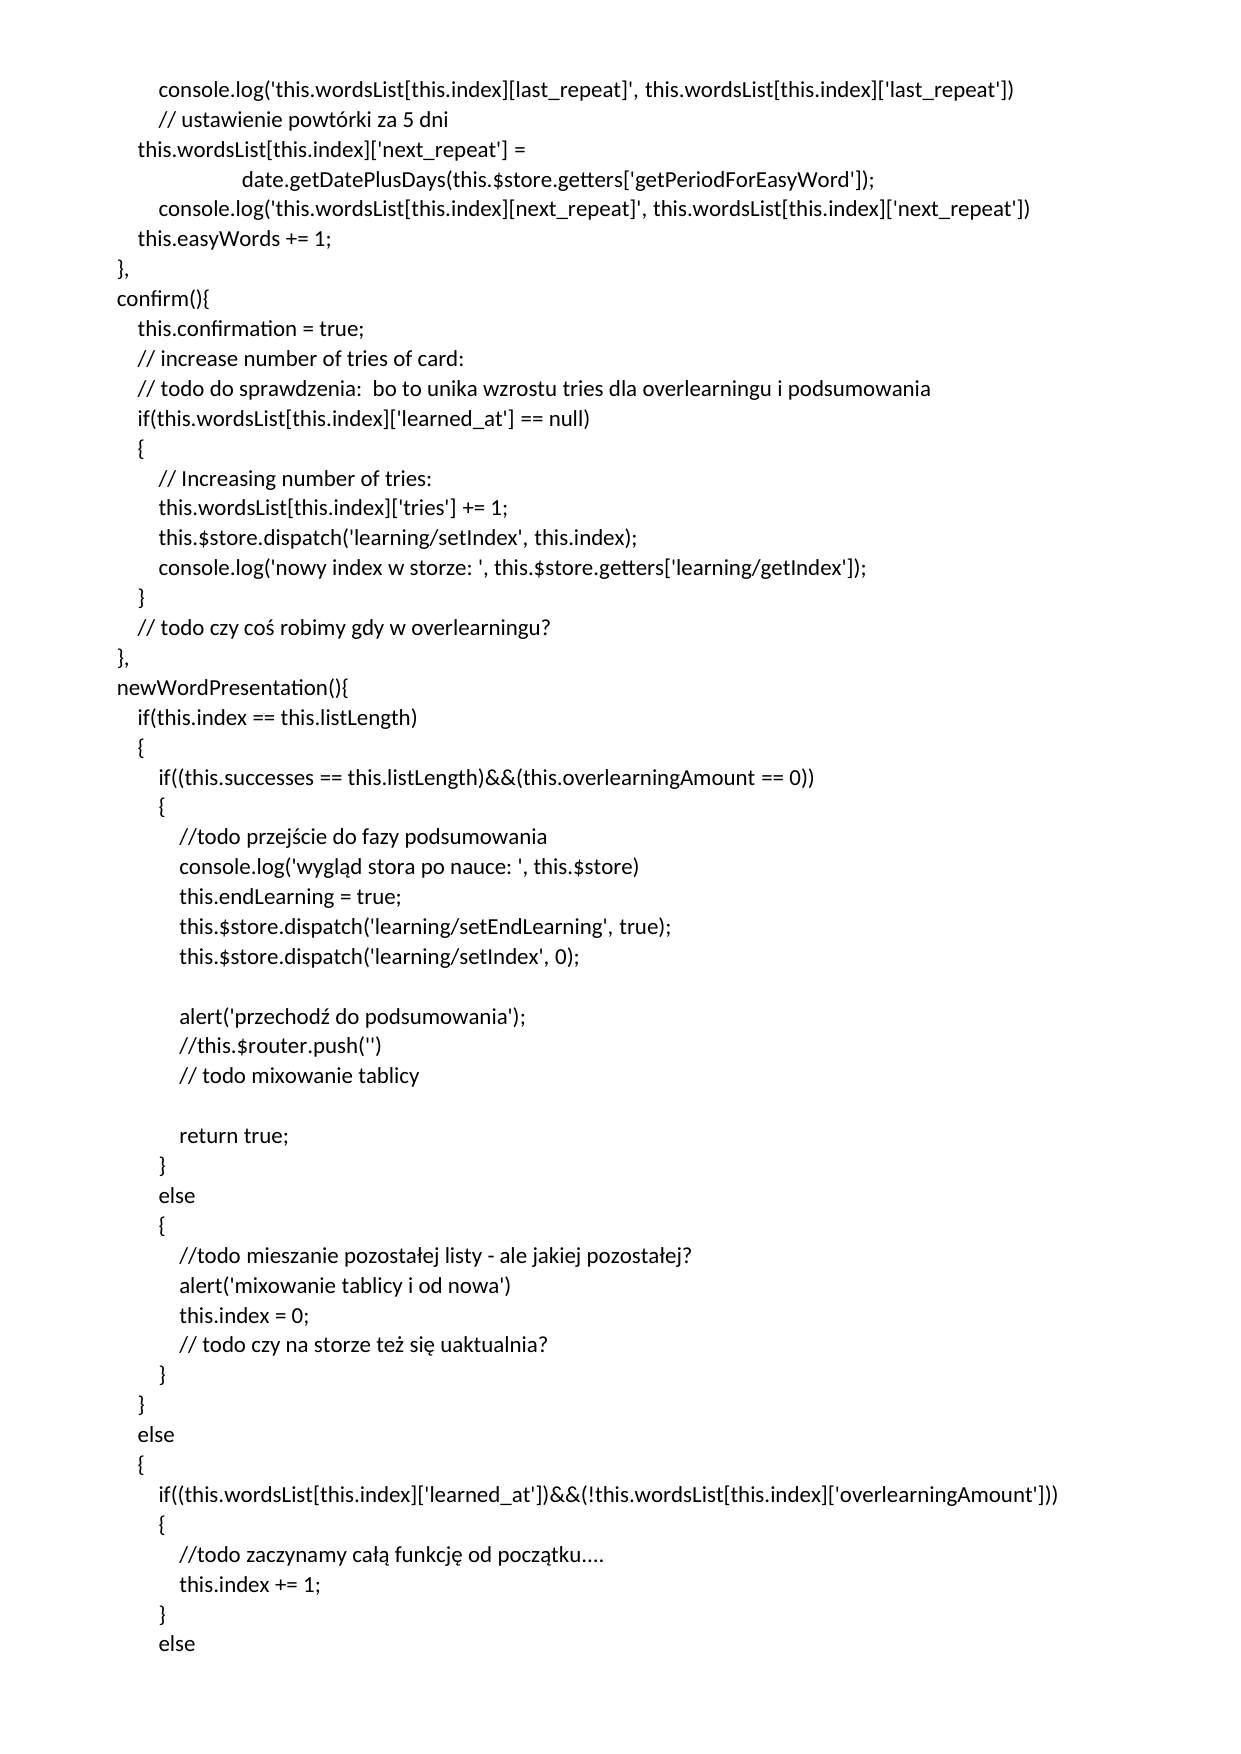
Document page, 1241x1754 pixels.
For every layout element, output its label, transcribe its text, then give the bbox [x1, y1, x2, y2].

text //todo mieszanie pozostałej listy - ale jakiej pozostałej? [75, 1241, 1165, 1269]
text newWordPresentation(){ [75, 673, 1165, 701]
text // increase number of tries of card: [75, 344, 1165, 372]
text }, [75, 254, 1165, 282]
text else [75, 1629, 1165, 1658]
text // todo czy na storze też się uaktualnia? [75, 1331, 1165, 1359]
text this.easyWords += 1; [75, 224, 1165, 252]
text date.getDatePlusDays(this.$store.getters['getPeriodForEasyWord']); [75, 165, 1165, 193]
text console.log('this.wordsList[this.index][next_repeat]', this.wordsList[this.index]['next_repeat']) [75, 194, 1165, 223]
text this.$store.dispatch('learning/setEndLearning', true); [75, 912, 1165, 940]
text { [75, 1510, 1165, 1538]
text this.index += 1; [75, 1570, 1165, 1598]
text // todo czy coś robimy gdy w overlearningu? [75, 613, 1165, 641]
text { [75, 1211, 1165, 1239]
text confirm(){ [75, 284, 1165, 312]
text } [75, 1361, 1165, 1388]
text //this.$router.push('') [75, 1032, 1165, 1060]
text //todo przejście do fazy podsumowania [75, 822, 1165, 850]
text if(this.index == this.listLength) [75, 703, 1165, 731]
text console.log('nowy index w storze: ', this.$store.getters['learning/getIndex']); [75, 553, 1165, 581]
text this.index = 0; [75, 1301, 1165, 1329]
text { [75, 434, 1165, 462]
text { [75, 792, 1165, 821]
text this.$store.dispatch('learning/setIndex', 0); [75, 942, 1165, 970]
text this.$store.dispatch('learning/setIndex', this.index); [75, 523, 1165, 551]
text } [75, 1600, 1165, 1628]
text return true; [75, 1121, 1165, 1149]
text { [75, 733, 1165, 761]
text alert('przechodź do podsumowania'); [75, 1002, 1165, 1030]
text if((this.successes == this.listLength)&&(this.overlearningAmount == 0)) [75, 763, 1165, 791]
text if((this.wordsList[this.index]['learned_at'])&&(!this.wordsList[this.index]['overlearningAmount'])) [75, 1480, 1165, 1508]
text else [75, 1181, 1165, 1209]
text console.log('wygląd stora po nauce: ', this.$store) [75, 852, 1165, 880]
text this.endLearning = true; [75, 882, 1165, 910]
text this.wordsList[this.index]['next_repeat'] = [75, 135, 1165, 163]
text // todo do sprawdzenia: bo to unika wzrostu tries dla overlearningu i podsumowania [75, 374, 1165, 402]
text } [75, 1151, 1165, 1179]
text console.log('this.wordsList[this.index][last_repeat]', this.wordsList[this.index]['last_repeat']) [75, 75, 1165, 103]
text }, [75, 643, 1165, 671]
text // ustawienie powtórki za 5 dni [75, 105, 1165, 133]
text // Increasing number of tries: [75, 464, 1165, 492]
text this.wordsList[this.index]['tries'] += 1; [75, 493, 1165, 522]
text } [75, 583, 1165, 611]
text { [75, 1450, 1165, 1478]
text //todo zaczynamy całą funkcję od początku.... [75, 1540, 1165, 1568]
text } [75, 1390, 1165, 1418]
text else [75, 1420, 1165, 1448]
text if(this.wordsList[this.index]['learned_at'] == null) [75, 404, 1165, 432]
text this.confirmation = true; [75, 314, 1165, 342]
text alert('mixowanie tablicy i od nowa') [75, 1271, 1165, 1299]
text // todo mixowanie tablicy [75, 1062, 1165, 1089]
